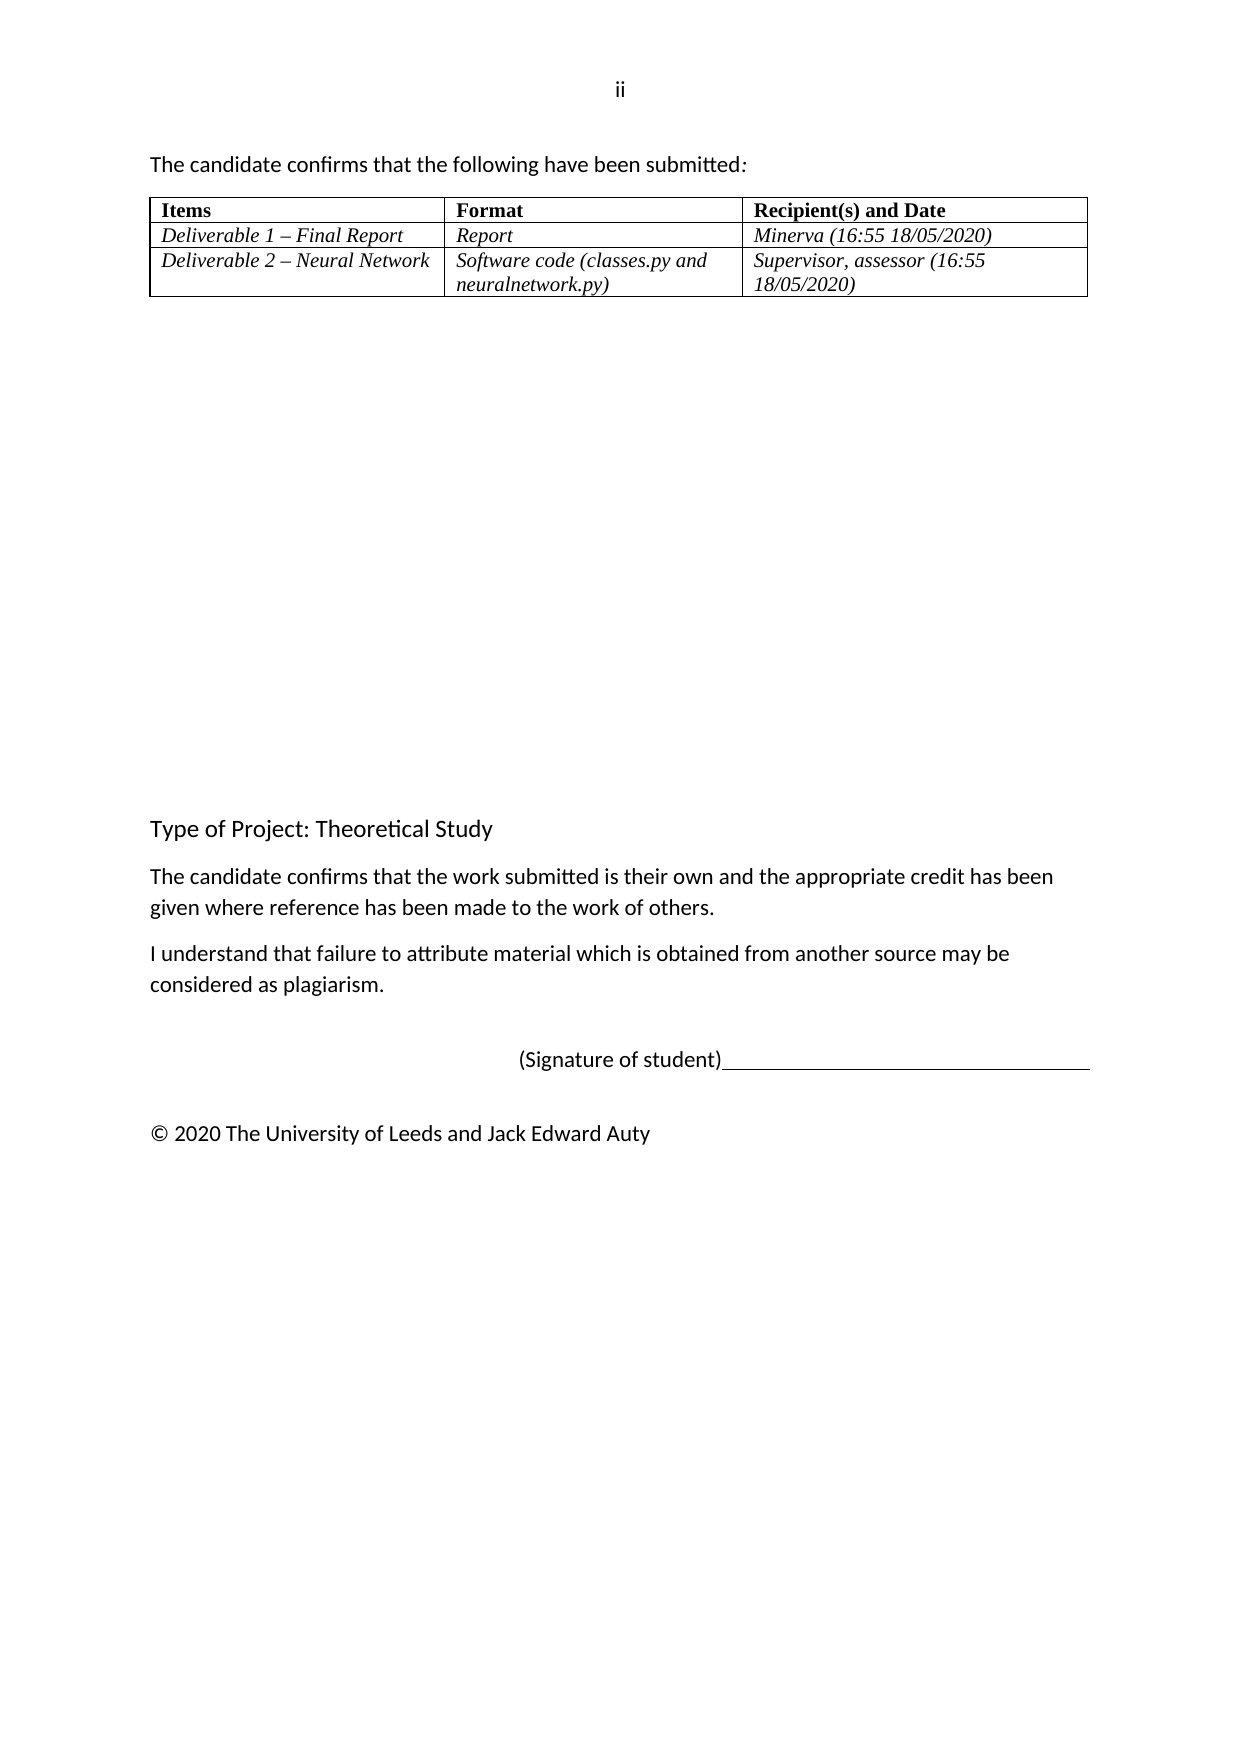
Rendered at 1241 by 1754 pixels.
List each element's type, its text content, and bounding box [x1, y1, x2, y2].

table_cell Report [445, 223, 742, 247]
text The candidate confirms that the work submitted is their own and the appropriate credit has been given where reference has been made to the work of others. [150, 862, 1090, 921]
table_header Items [151, 198, 444, 222]
table_header Recipient(s) and Date [743, 198, 1087, 222]
text I understand that failure to attribute material which is obtained from another source may be considered as plagiarism. [150, 939, 1090, 998]
table_cell Software code (classes.py and neuralnetwork.py) [445, 248, 742, 296]
table_cell Deliverable 2 – Neural Network [151, 248, 444, 296]
text Type of Project: Theoretical Study [150, 813, 1090, 843]
text The candidate confirms that the following have been submitted: [150, 150, 1090, 178]
table_cell Deliverable 1 – Final Report [151, 223, 444, 247]
table_header Format [445, 198, 742, 222]
text © 2020 The University of Leeds and Jack Edward Auty [150, 1119, 1090, 1148]
text (Signature of student) [150, 1045, 1090, 1073]
table_cell Minerva (16:55 18/05/2020) [743, 223, 1087, 247]
table_cell Supervisor, assessor (16:55 18/05/2020) [743, 248, 1087, 296]
